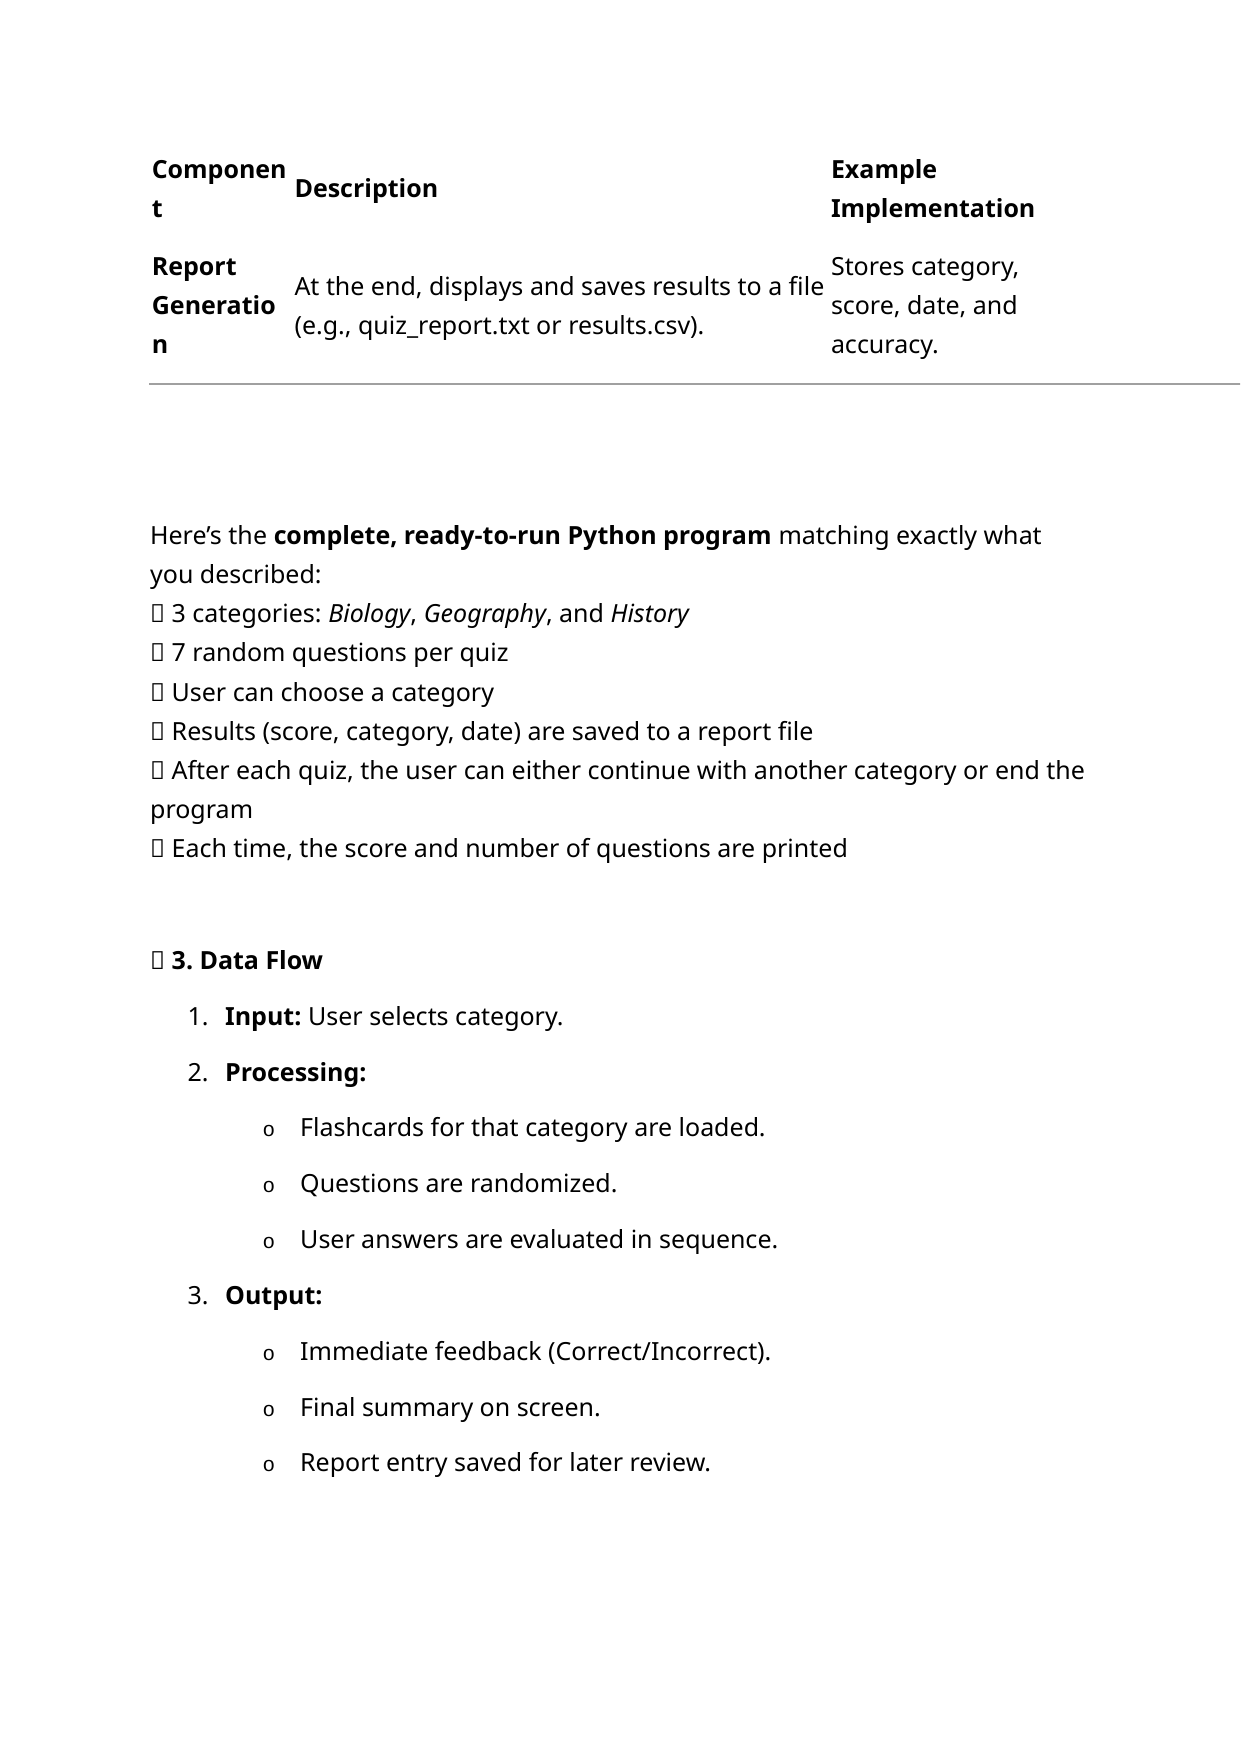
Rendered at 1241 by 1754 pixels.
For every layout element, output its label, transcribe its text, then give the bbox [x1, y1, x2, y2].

list Report entry saved for later review. [262, 1445, 1090, 1479]
list Immediate feedback (Correct/Incorrect). [262, 1333, 1090, 1367]
table_header Component [150, 150, 293, 247]
list User answers are evaluated in sequence. [262, 1222, 1090, 1256]
list Processing: [187, 1054, 1090, 1088]
table_cell Report Generation [150, 247, 293, 383]
list Input: User selects category. [187, 998, 1090, 1032]
list Questions are randomized. [262, 1166, 1090, 1200]
table_cell Stores category, score, date, and accuracy. [829, 247, 1090, 383]
text 💾 3. Data Flow [150, 942, 1090, 977]
list Flashcards for that category are loaded. [262, 1110, 1090, 1144]
table_header Description [293, 150, 829, 247]
table_cell At the end, displays and saves results to a file (e.g., quiz_report.txt or results.csv). [293, 247, 829, 383]
text Here’s the complete, ready-to-run Python program matching exactly what you described: ✅ 3 categories: Biology, Geography, and History ✅ 7 random questions per quiz ✅ User can choose a category ✅ Results (score, category, date) are saved to a report file ✅ After each quiz, the user can either continue with another category or end the program ✅ Each time, the score and number of questions are printed [150, 517, 1090, 865]
list Final summary on screen. [262, 1389, 1090, 1423]
table_header Example Implementation [829, 150, 1090, 247]
list Output: [187, 1277, 1090, 1312]
